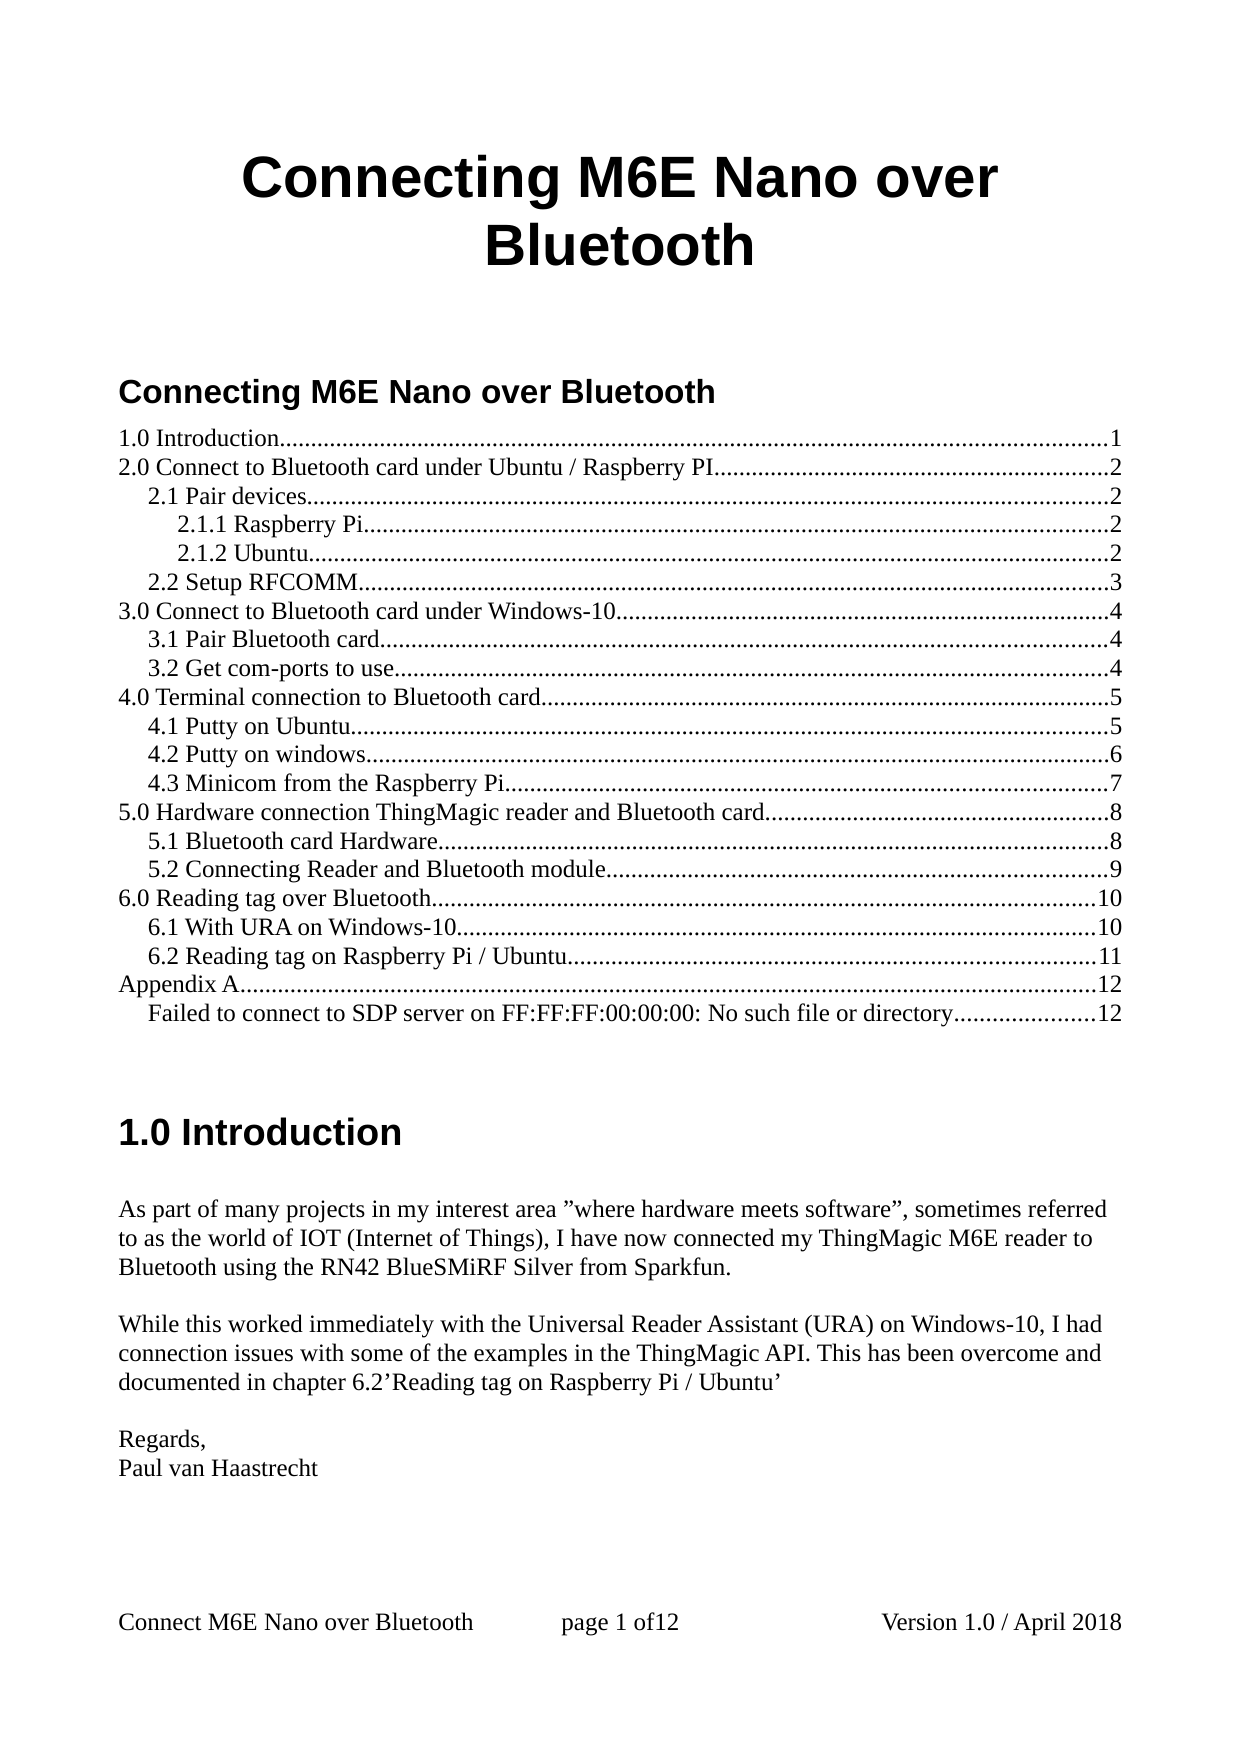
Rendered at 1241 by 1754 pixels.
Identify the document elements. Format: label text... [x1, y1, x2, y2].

text 6.1 With URA on Windows-10 10 [148, 912, 1122, 941]
text 3.0 Connect to Bluetooth card under Windows-10 4 [118, 596, 1122, 624]
text 2.1 Pair devices 2 [148, 481, 1122, 509]
text 3.2 Get com-ports to use 4 [148, 653, 1122, 682]
text 4.1 Putty on Ubuntu 5 [148, 711, 1122, 739]
text 5.1 Bluetooth card Hardware 8 [148, 826, 1122, 854]
text 5.0 Hardware connection ThingMagic reader and Bluetooth card. 8 [118, 797, 1122, 826]
subtitle Connecting M6E Nano over Bluetooth [118, 372, 1122, 411]
text As part of many projects in my interest area ”where hardware meets software”, sometimes referred to as the world of IOT (Internet of Things), I have now connected my ThingMagic M6E reader to Bluetooth using the RN42 BlueSMiRF Silver from Sparkfun. [118, 1194, 1122, 1281]
subtitle 1.0 Introduction [118, 1109, 1122, 1153]
text 4.3 Minicom from the Raspberry Pi 7 [148, 768, 1122, 797]
text 3.1 Pair Bluetooth card 4 [148, 624, 1122, 653]
text Appendix A. 12 [118, 969, 1122, 998]
title Connecting M6E Nano over Bluetooth [118, 143, 1122, 277]
text 5.2 Connecting Reader and Bluetooth module 9 [148, 854, 1122, 883]
text Regards, [118, 1424, 1122, 1453]
text While this worked immediately with the Universal Reader Assistant (URA) on Windows-10, I had connection issues with some of the examples in the ThingMagic API. This has been overcome and documented in chapter 6.2’Reading tag on Raspberry Pi / Ubuntu’ [118, 1309, 1122, 1396]
text 2.2 Setup RFCOMM 3 [148, 567, 1122, 596]
text Failed to connect to SDP server on FF:FF:FF:00:00:00: No such file or directory 12 [148, 998, 1122, 1027]
text 4.2 Putty on windows 6 [148, 739, 1122, 768]
text Paul van Haastrecht [118, 1453, 1122, 1482]
text 6.0 Reading tag over Bluetooth 10 [118, 883, 1122, 912]
text 6.2 Reading tag on Raspberry Pi / Ubuntu 11 [148, 941, 1122, 969]
text 2.0 Connect to Bluetooth card under Ubuntu / Raspberry PI 2 [118, 452, 1122, 481]
text 2.1.1 Raspberry Pi 2 [177, 509, 1122, 538]
text 2.1.2 Ubuntu 2 [177, 538, 1122, 567]
text 4.0 Terminal connection to Bluetooth card 5 [118, 682, 1122, 711]
text 1.0 Introduction 1 [118, 423, 1122, 452]
